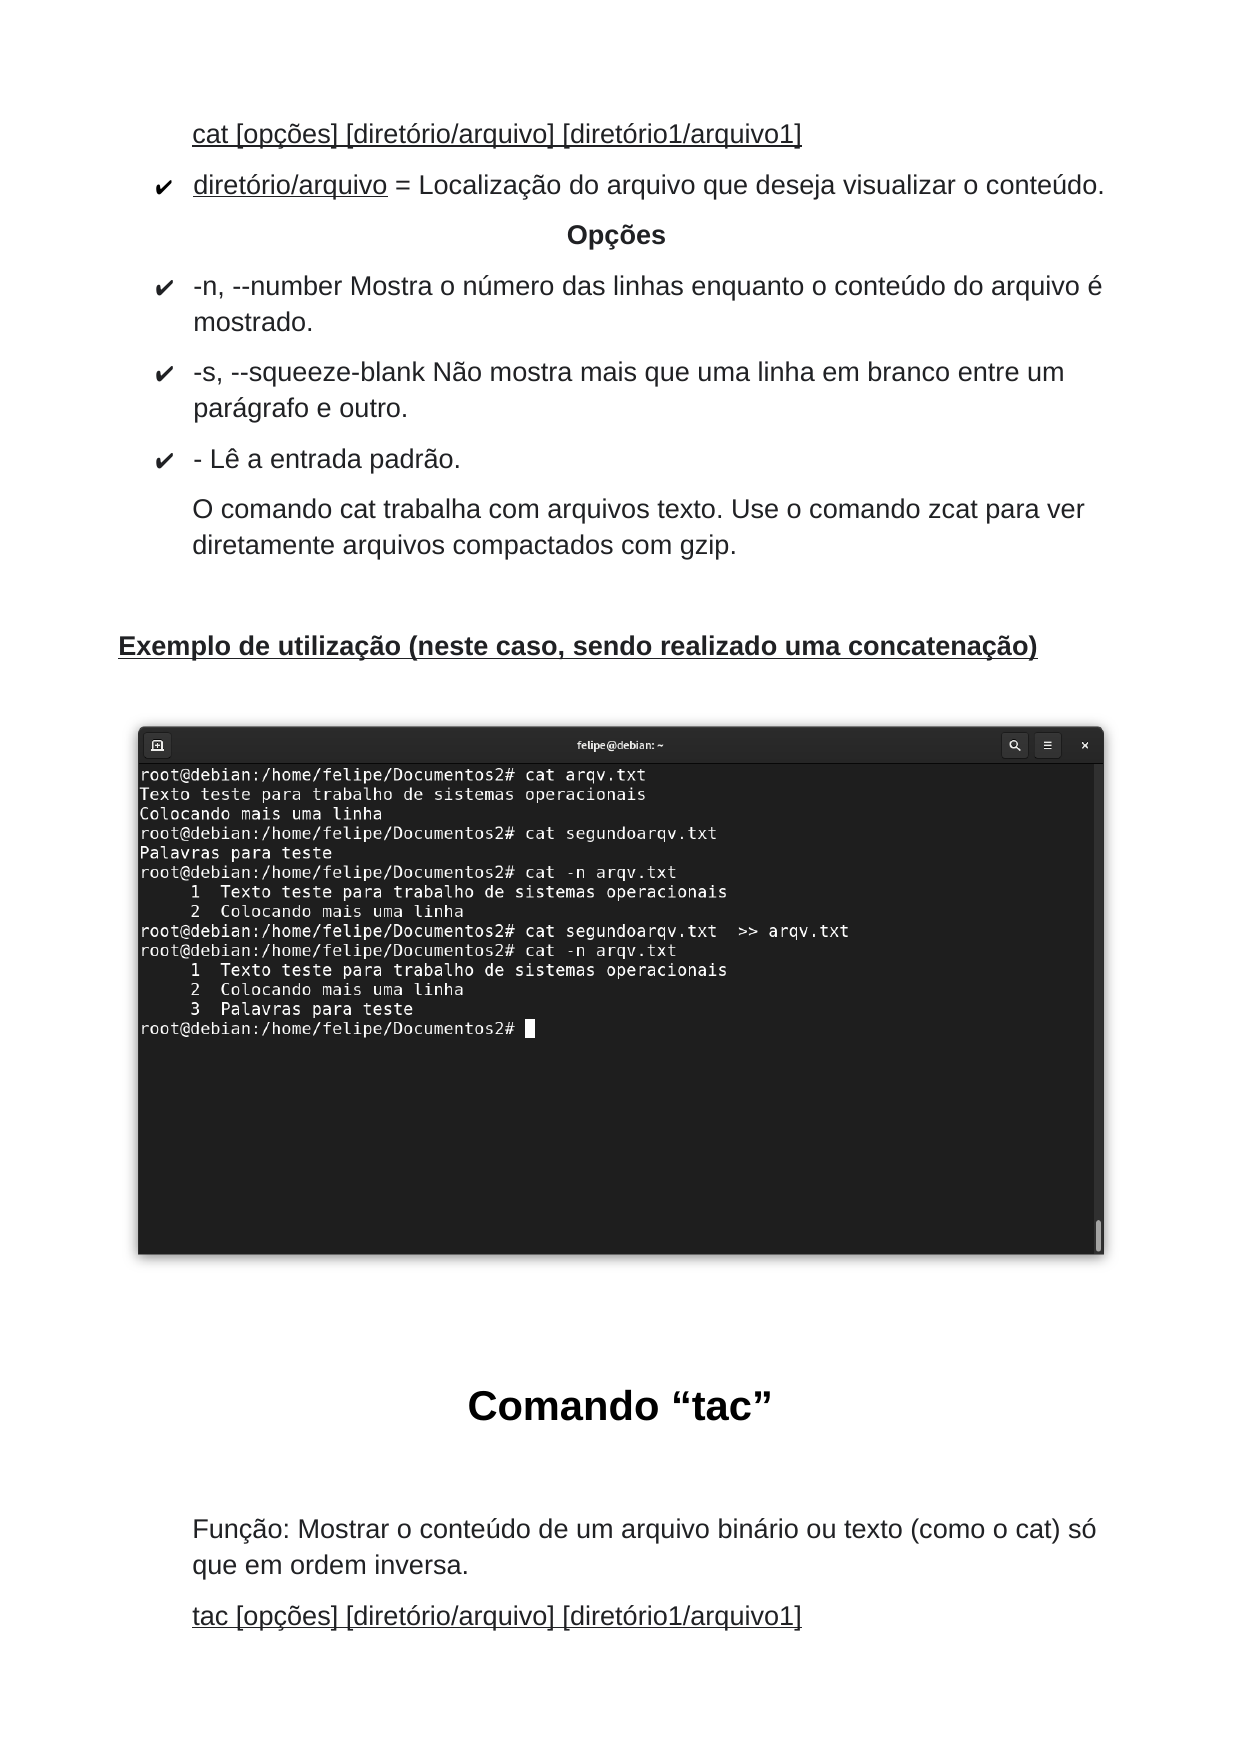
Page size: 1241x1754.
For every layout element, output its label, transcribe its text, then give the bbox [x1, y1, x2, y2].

text tac [opções] [diretório/arquivo] [diretório1/arquivo1] [118, 1600, 1122, 1631]
list diretório/arquivo = Localização do arquivo que deseja visualizar o conteúdo. [156, 169, 1122, 200]
text Função: Mostrar o conteúdo de um arquivo binário ou texto (como o cat) só que em ordem inversa. [118, 1513, 1122, 1580]
text Exemplo de utilização (neste caso, sendo realizado uma concatenação) [118, 630, 1122, 662]
list -s, --squeeze-blank Não mostra mais que uma linha em branco entre um parágrafo e outro. [156, 356, 1122, 423]
list - Lê a entrada padrão. [156, 443, 1122, 474]
text Opções [118, 219, 1122, 250]
text O comando cat trabalha com arquivos texto. Use o comando zcat para ver diretamente arquivos compactados com gzip. [118, 493, 1122, 561]
picture [118, 709, 1123, 1276]
text cat [opções] [diretório/arquivo] [diretório1/arquivo1] [118, 118, 1122, 149]
list -n, --number Mostra o número das linhas enquanto o conteúdo do arquivo é mostrado. [156, 270, 1122, 337]
text Comando “tac” [118, 1381, 1122, 1429]
